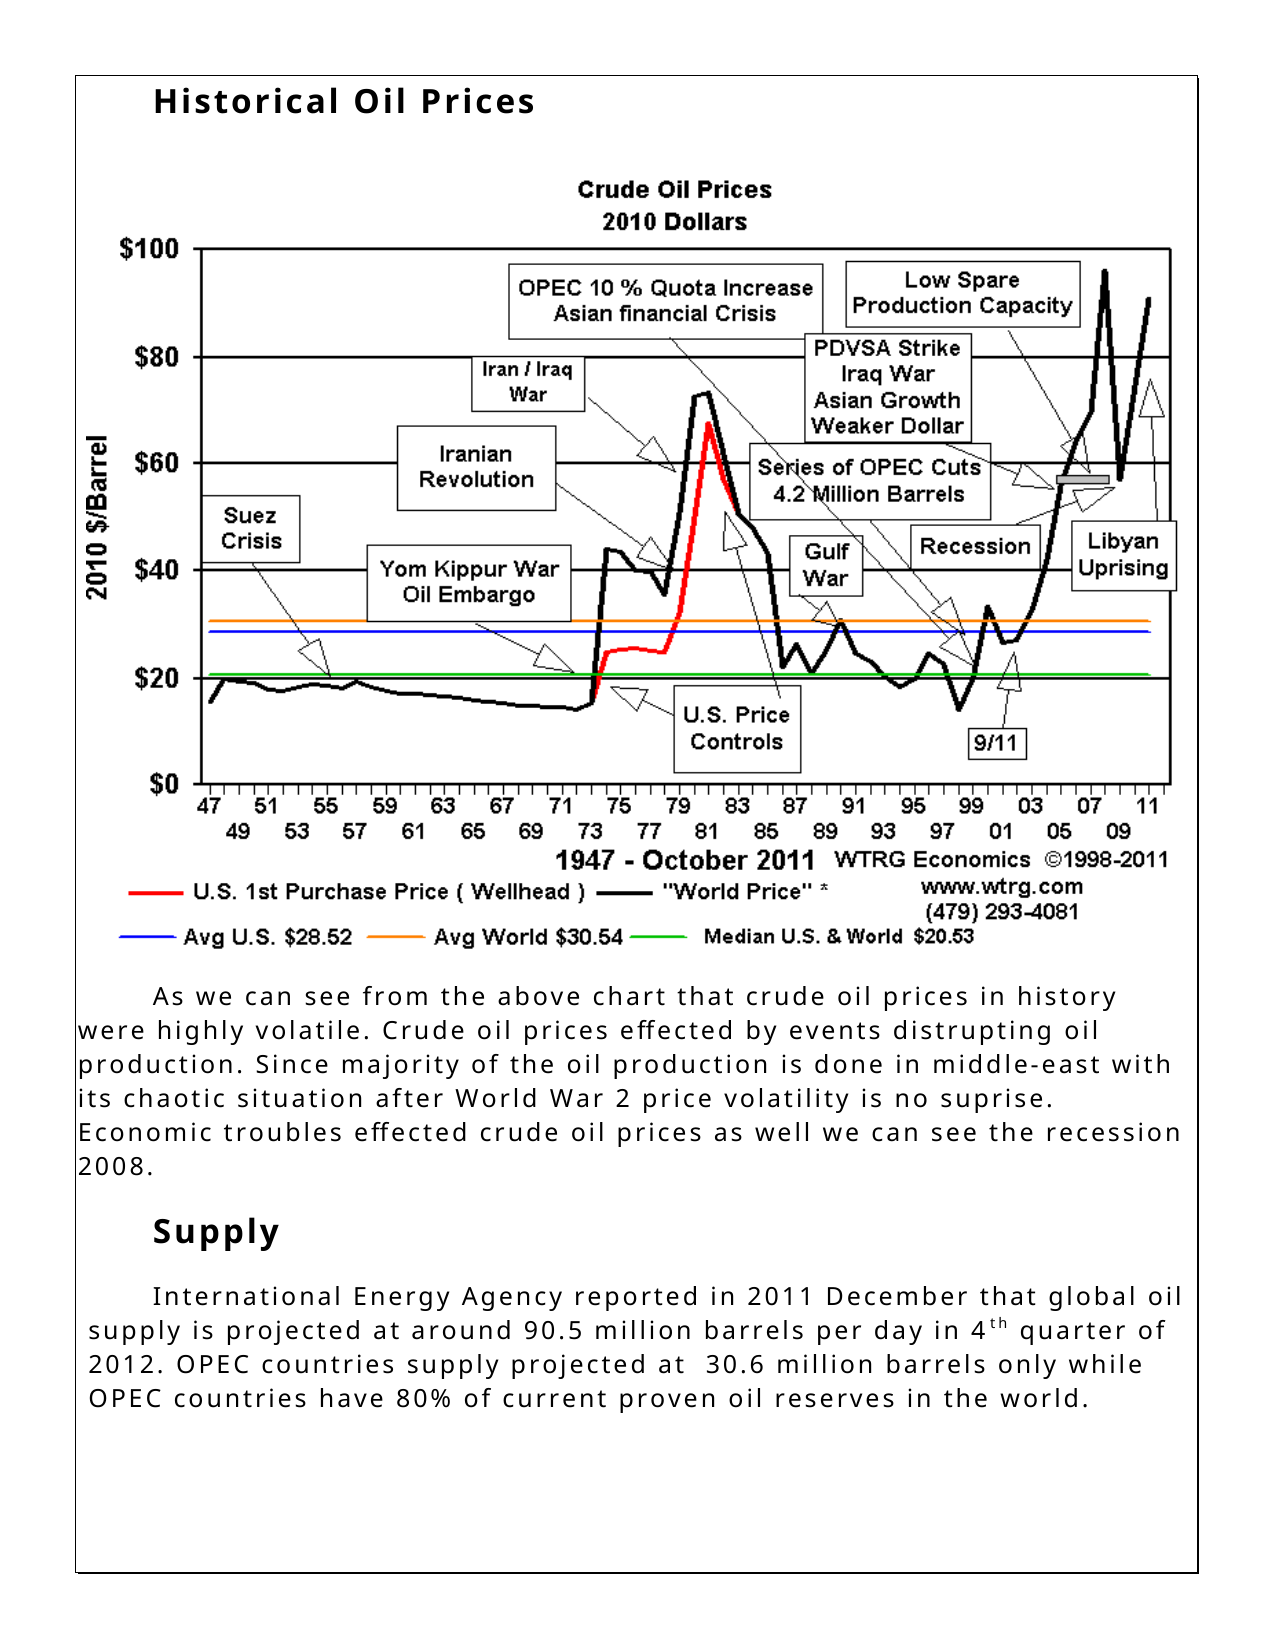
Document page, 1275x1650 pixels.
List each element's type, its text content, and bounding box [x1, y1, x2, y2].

text Supply [78, 1208, 1195, 1253]
text Historical Oil Prices [78, 78, 1195, 123]
text As we can see from the above chart that crude oil prices in history were highly volatile. Crude oil prices effected by events distrupting oil production. Since majority of the oil production is done in middle-east with its chaotic situation after World War 2 price volatility is no suprise. Economic troubles effected crude oil prices as well we can see the recession 2008. [78, 148, 1195, 1183]
text International Energy Agency reported in 2011 December that global oil supply is projected at around 90.5 million barrels per day in 4th quarter of 2012. OPEC countries supply projected at 30.6 million barrels only while OPEC countries have 80% of current proven oil reserves in the world. [88, 1278, 1195, 1414]
picture [86, 174, 1187, 977]
